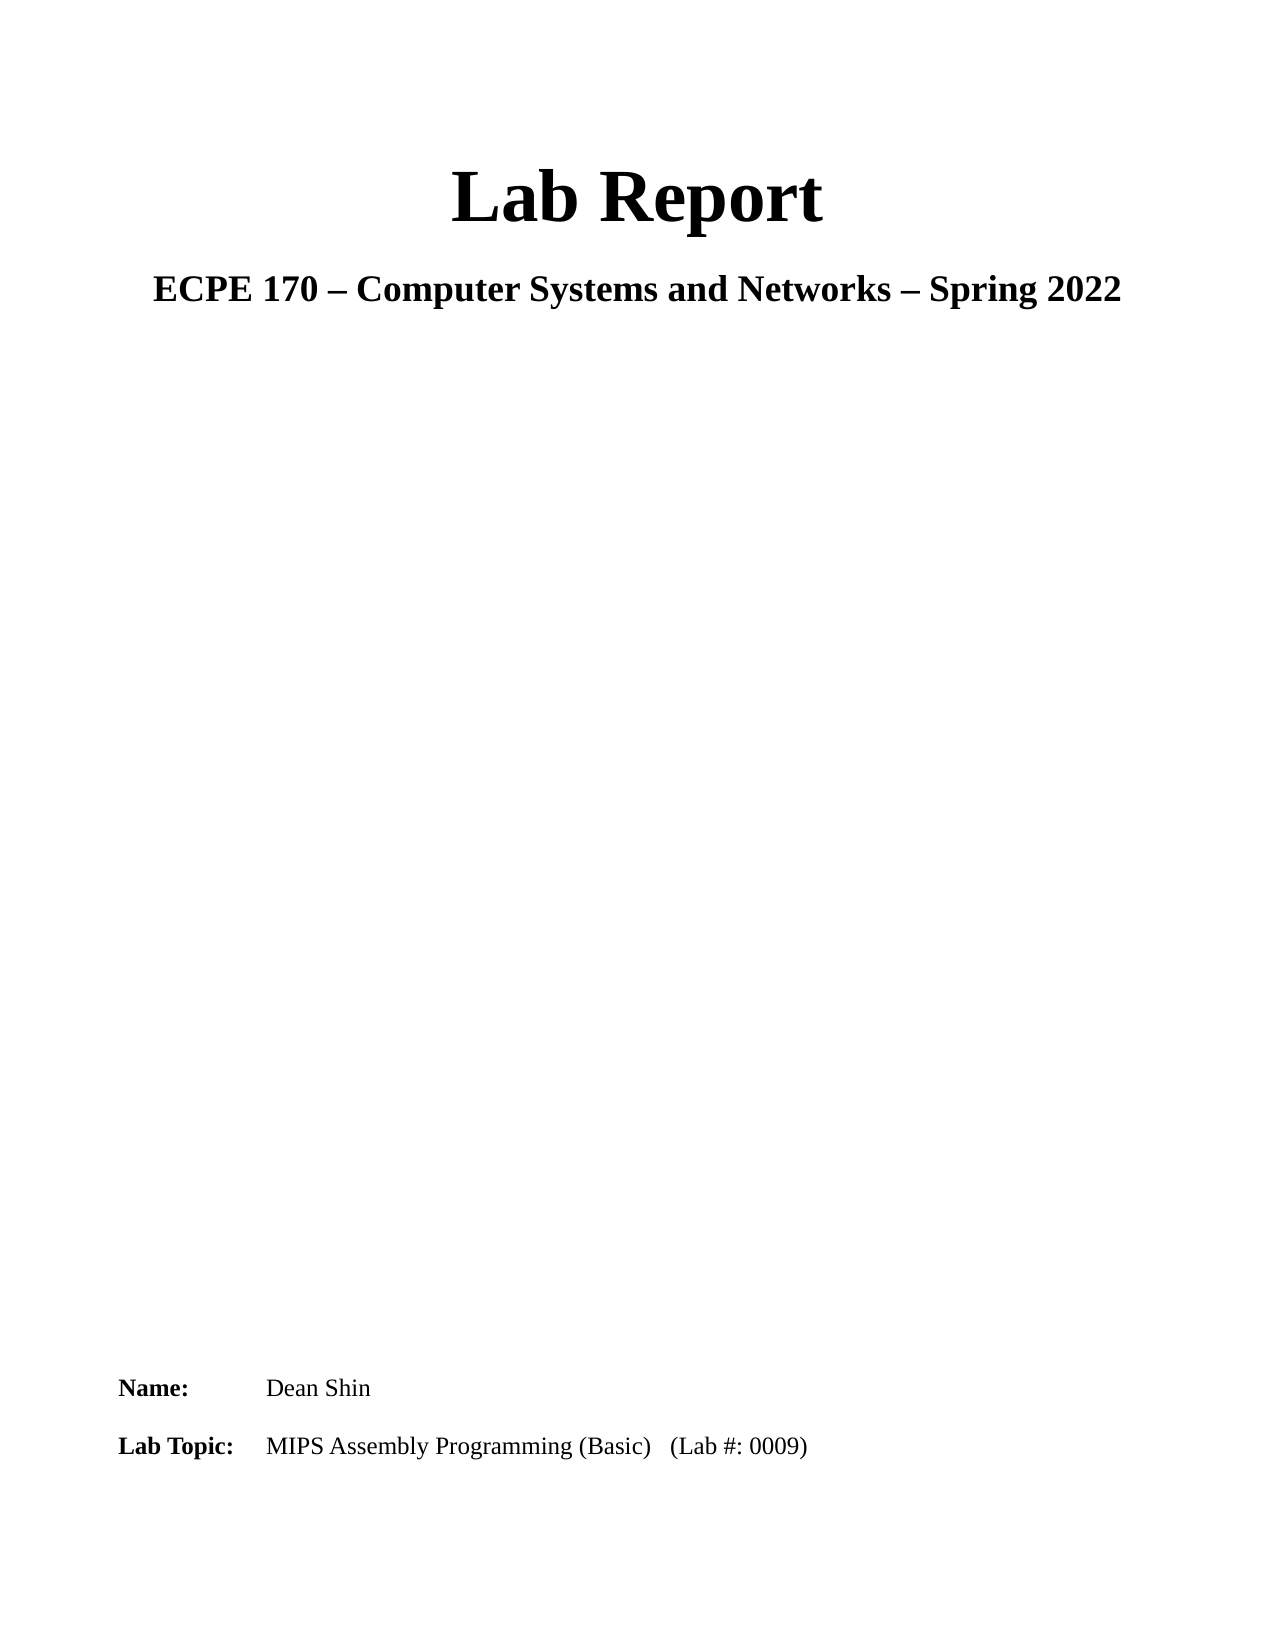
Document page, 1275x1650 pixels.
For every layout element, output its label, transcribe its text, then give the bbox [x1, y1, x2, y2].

text Lab Report [118, 152, 1157, 238]
text ECPE 170 – Computer Systems and Networks – Spring 2022 [118, 267, 1157, 310]
text Lab Topic: MIPS Assembly Programming (Basic) (Lab #: 0009) [118, 1431, 1157, 1460]
text Name: Dean Shin [118, 1373, 1157, 1402]
